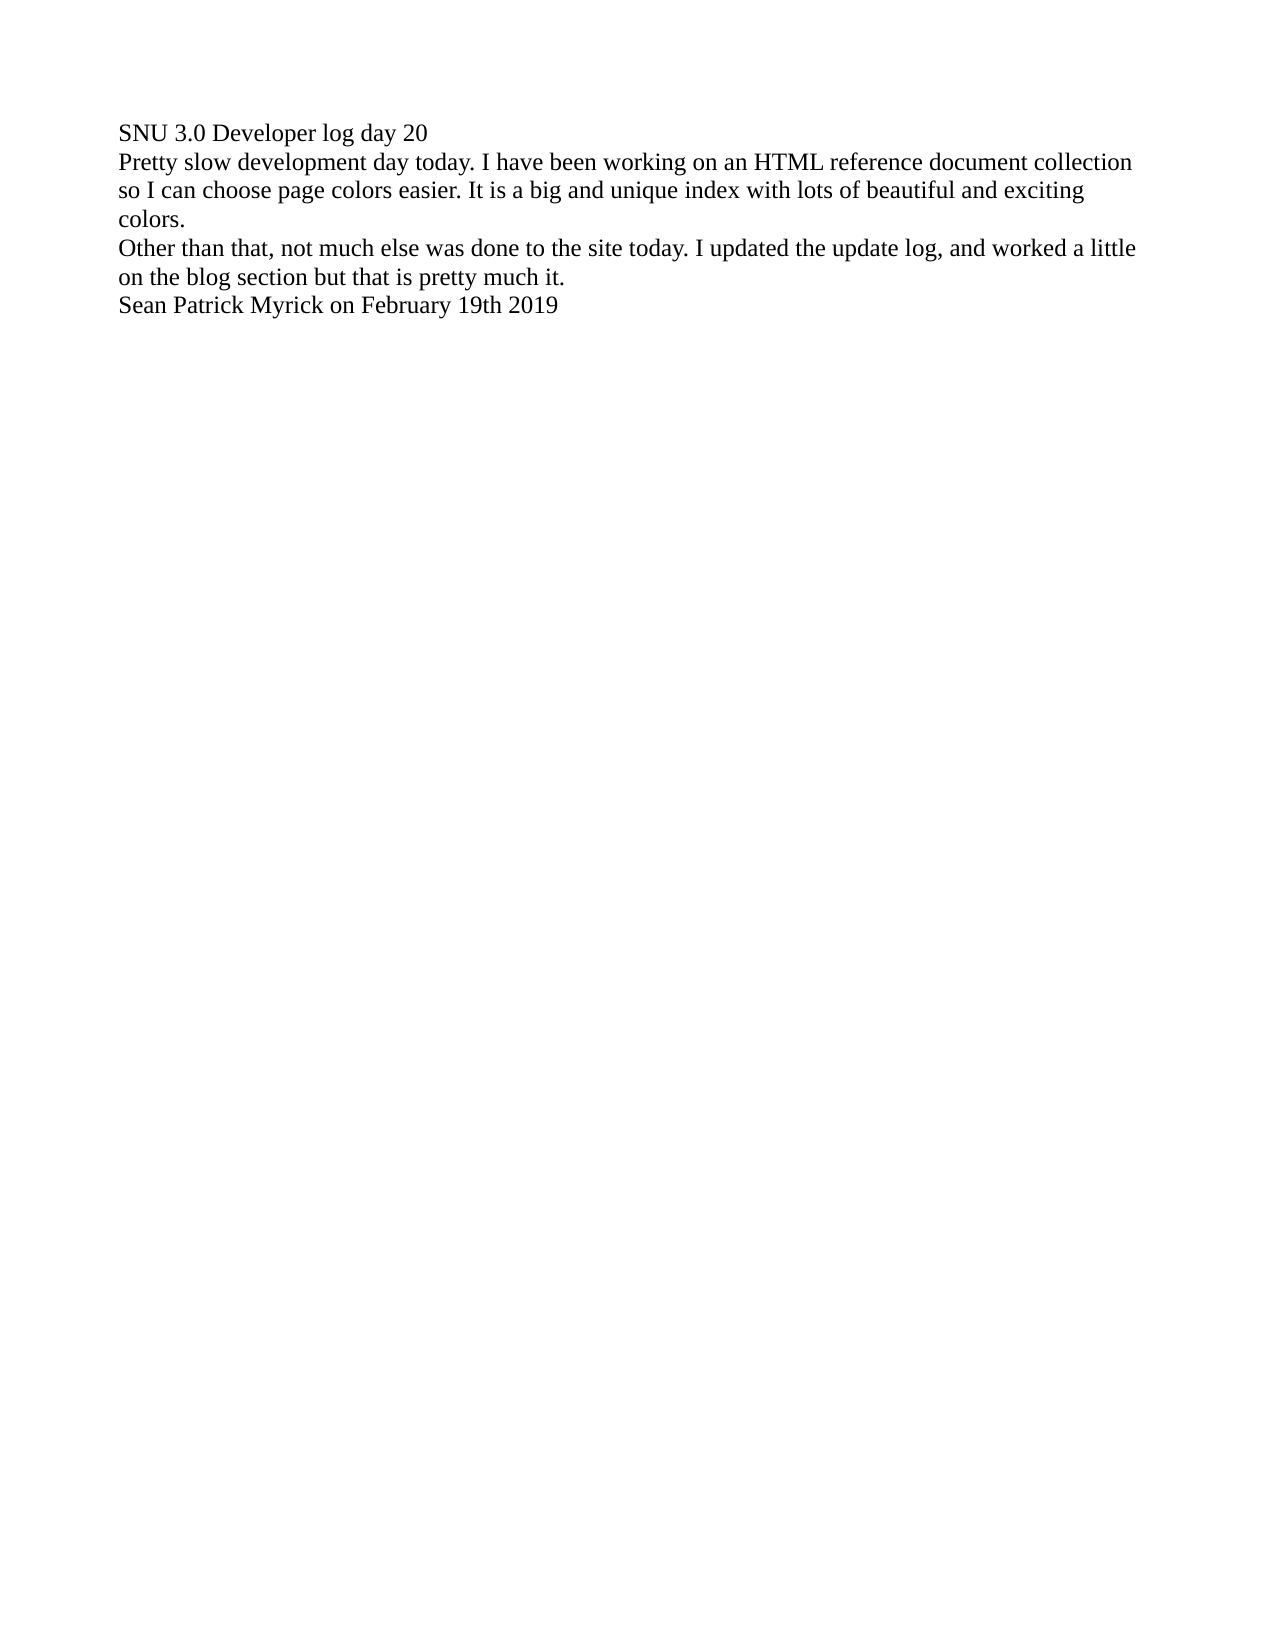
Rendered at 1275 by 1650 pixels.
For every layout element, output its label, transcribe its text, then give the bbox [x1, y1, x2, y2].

text Pretty slow development day today. I have been working on an HTML reference document collection so I can choose page colors easier. It is a big and unique index with lots of beautiful and exciting colors. [118, 147, 1157, 233]
text SNU 3.0 Developer log day 20 [118, 118, 1157, 147]
text Sean Patrick Myrick on February 19th 2019 [118, 291, 1157, 319]
text Other than that, not much else was done to the site today. I updated the update log, and worked a little on the blog section but that is pretty much it. [118, 233, 1157, 291]
